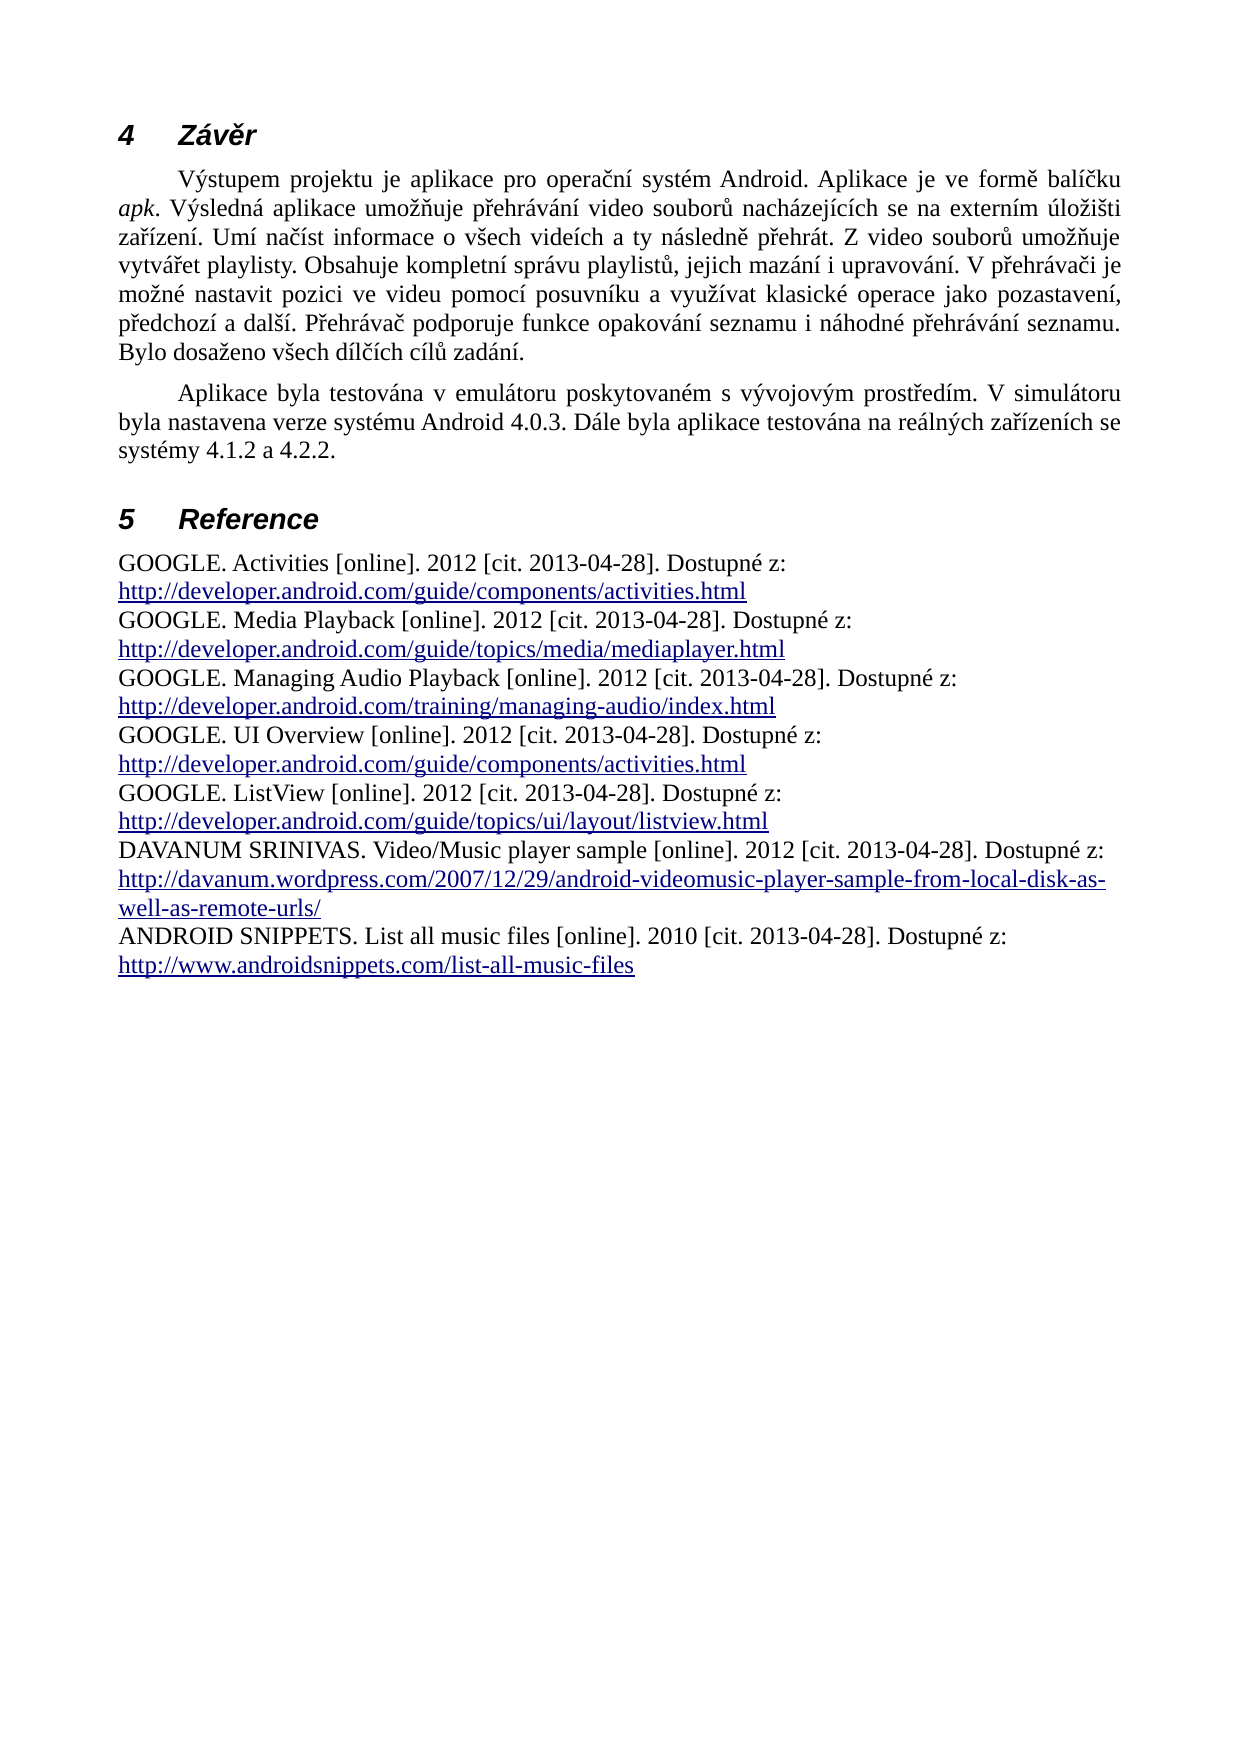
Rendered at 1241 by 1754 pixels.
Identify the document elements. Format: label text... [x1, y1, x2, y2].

text GOOGLE. Activities [online]. 2012 [cit. 2013-04-28]. Dostupné z: http://developer.android.com/guide/components/activities.html [118, 548, 1122, 605]
subtitle Reference [118, 502, 1122, 535]
text Výstupem projektu je aplikace pro operační systém Android. Aplikace je ve formě balíčku apk. Výsledná aplikace umožňuje přehrávání video souborů nacházejících se na externím úložišti zařízení. Umí načíst informace o všech videích a ty následně přehrát. Z video souborů umožňuje vytvářet playlisty. Obsahuje kompletní správu playlistů, jejich mazání i upravování. V přehrávači je možné nastavit pozici ve videu pomocí posuvníku a využívat klasické operace jako pozastavení, předchozí a další. Přehrávač podporuje funkce opakování seznamu i náhodné přehrávání seznamu. Bylo dosaženo všech dílčích cílů zadání. [118, 164, 1122, 365]
text GOOGLE. UI Overview [online]. 2012 [cit. 2013-04-28]. Dostupné z: http://developer.android.com/guide/components/activities.html [118, 720, 1122, 778]
text DAVANUM SRINIVAS. Video/Music player sample [online]. 2012 [cit. 2013-04-28]. Dostupné z: http://davanum.wordpress.com/2007/12/29/android-videomusic-player-sample-from-local-disk-as-well-as-remote-urls/ [118, 835, 1122, 921]
text GOOGLE. ListView [online]. 2012 [cit. 2013-04-28]. Dostupné z: http://developer.android.com/guide/topics/ui/layout/listview.html [118, 778, 1122, 835]
subtitle Závěr [118, 118, 1122, 152]
text Aplikace byla testována v emulátoru poskytovaném s vývojovým prostředím. V simulátoru byla nastavena verze systému Android 4.0.3. Dále byla aplikace testována na reálných zařízeních se systémy 4.1.2 a 4.2.2. [118, 378, 1122, 464]
text GOOGLE. Managing Audio Playback [online]. 2012 [cit. 2013-04-28]. Dostupné z: http://developer.android.com/training/managing-audio/index.html [118, 663, 1122, 720]
text GOOGLE. Media Playback [online]. 2012 [cit. 2013-04-28]. Dostupné z: http://developer.android.com/guide/topics/media/mediaplayer.html [118, 605, 1122, 663]
text ANDROID SNIPPETS. List all music files [online]. 2010 [cit. 2013-04-28]. Dostupné z: http://www.androidsnippets.com/list-all-music-files [118, 921, 1122, 979]
